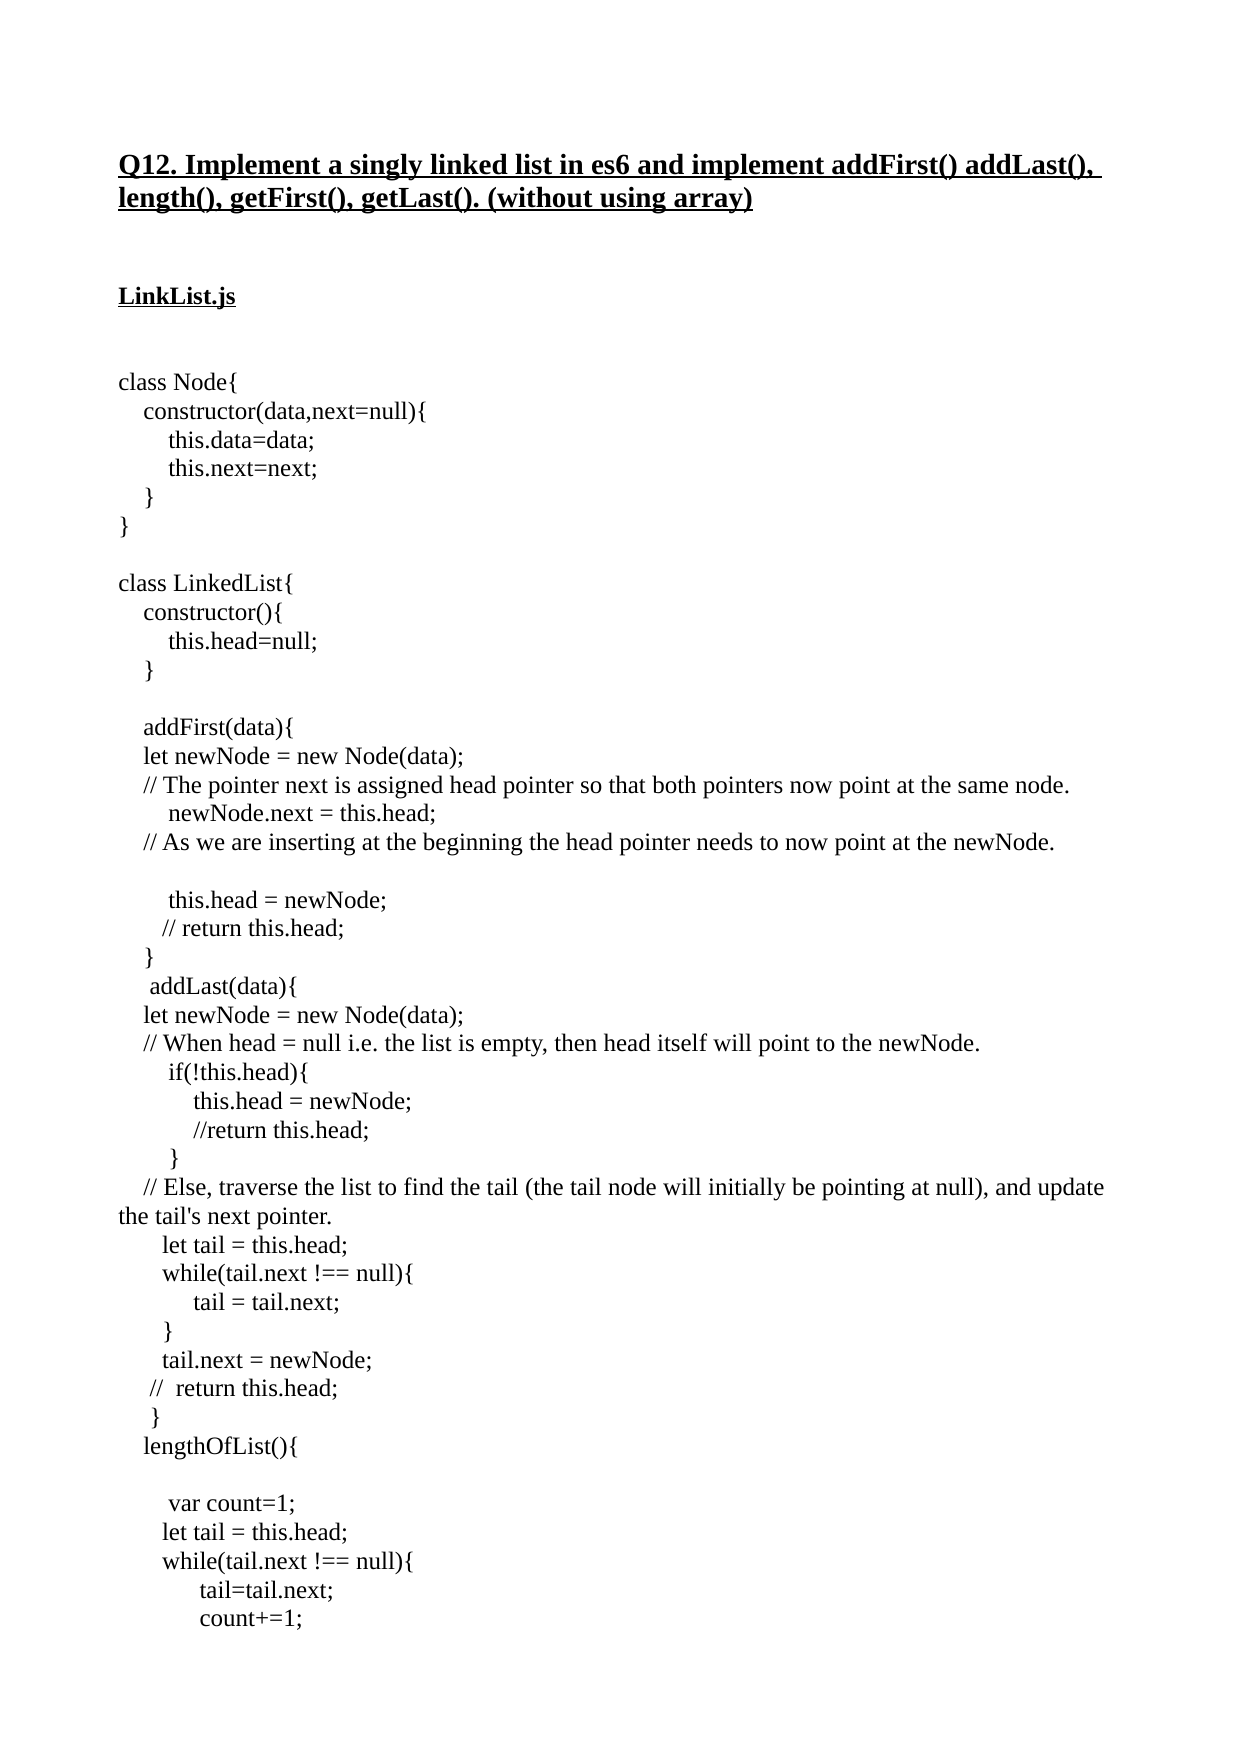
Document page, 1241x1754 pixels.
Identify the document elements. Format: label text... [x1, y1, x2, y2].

text let tail = this.head; [118, 1517, 1122, 1546]
text addFirst(data){ [118, 712, 1122, 741]
text // As we are inserting at the beginning the head pointer needs to now point at the newNode. [118, 827, 1122, 856]
text this.data=data; [118, 425, 1122, 453]
text tail = tail.next; [118, 1287, 1122, 1316]
text } [118, 1143, 1122, 1172]
text class Node{ [118, 367, 1122, 396]
text //return this.head; [118, 1115, 1122, 1143]
text lengthOfList(){ [118, 1431, 1122, 1460]
text } [118, 482, 1122, 511]
text this.head = newNode; [118, 885, 1122, 913]
text } [118, 1316, 1122, 1345]
text } [118, 511, 1122, 540]
text // return this.head; [118, 1373, 1122, 1402]
text tail=tail.next; [118, 1575, 1122, 1603]
text while(tail.next !== null){ [118, 1546, 1122, 1575]
text let tail = this.head; [118, 1230, 1122, 1258]
text // When head = null i.e. the list is empty, then head itself will point to the newNode. [118, 1028, 1122, 1057]
text // The pointer next is assigned head pointer so that both pointers now point at the same node. [118, 770, 1122, 798]
text let newNode = new Node(data); [118, 741, 1122, 770]
text constructor(){ [118, 597, 1122, 626]
text newNode.next = this.head; [118, 798, 1122, 827]
text class LinkedList{ [118, 568, 1122, 597]
text } [118, 942, 1122, 971]
text constructor(data,next=null){ [118, 396, 1122, 425]
text var count=1; [118, 1488, 1122, 1517]
text this.head = newNode; [118, 1086, 1122, 1115]
text tail.next = newNode; [118, 1345, 1122, 1373]
text this.next=next; [118, 453, 1122, 482]
text } [118, 1402, 1122, 1431]
text count+=1; [118, 1603, 1122, 1632]
text while(tail.next !== null){ [118, 1258, 1122, 1287]
text LinkList.js [118, 281, 1122, 310]
text let newNode = new Node(data); [118, 1000, 1122, 1028]
text Q12. Implement a singly linked list in es6 and implement addFirst() addLast(), length(), getFirst(), getLast(). (without using array) [118, 147, 1122, 214]
text // return this.head; [118, 913, 1122, 942]
text } [118, 655, 1122, 683]
text if(!this.head){ [118, 1057, 1122, 1086]
text // Else, traverse the list to find the tail (the tail node will initially be pointing at null), and update the tail's next pointer. [118, 1172, 1122, 1230]
text this.head=null; [118, 626, 1122, 655]
text addLast(data){ [118, 971, 1122, 1000]
